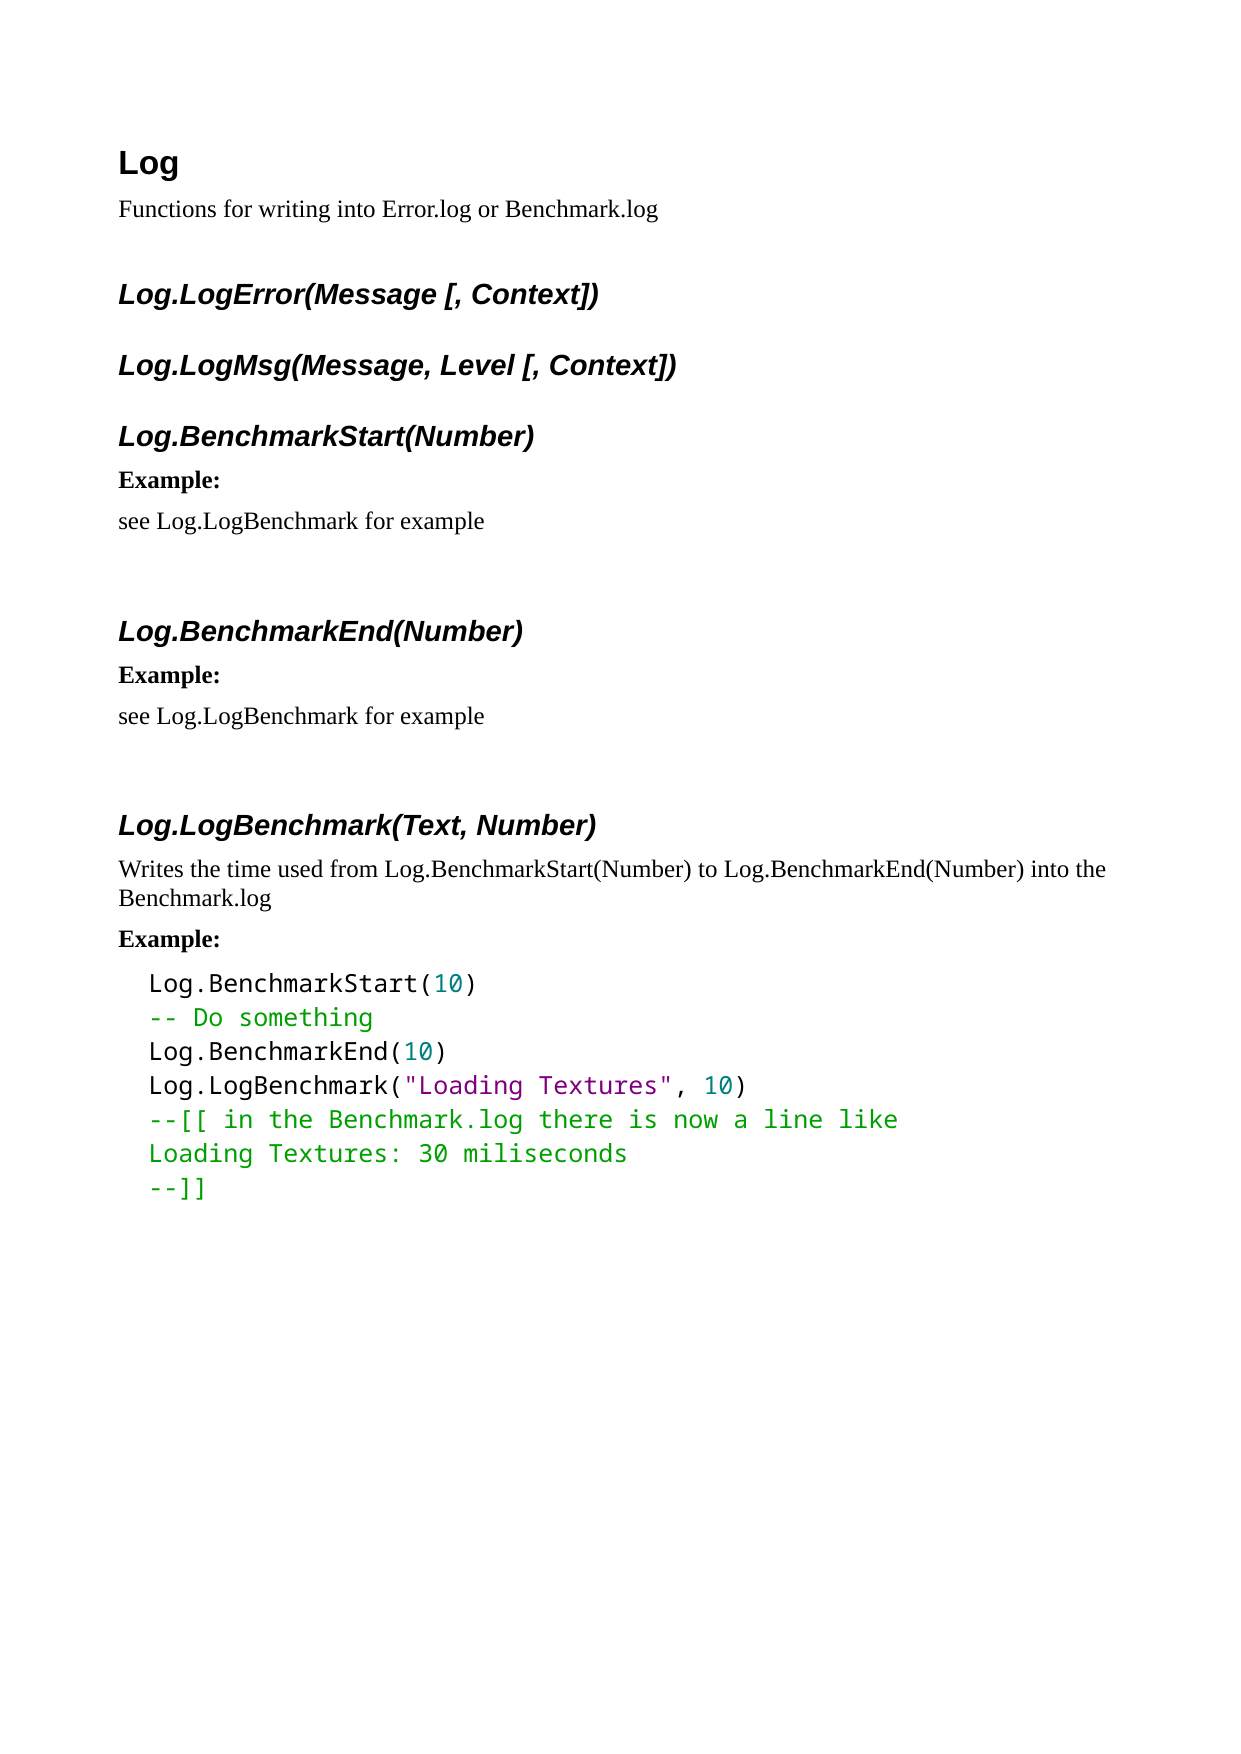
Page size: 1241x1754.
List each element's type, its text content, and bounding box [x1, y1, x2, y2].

text Example: [118, 924, 1122, 953]
text --]] [118, 1170, 1122, 1204]
subtitle Log.LogError(Message [, Context]) [118, 277, 1122, 310]
text -- Do something [118, 1000, 1122, 1034]
text see Log.LogBenchmark for example [118, 701, 1122, 730]
text Log.BenchmarkEnd(10) [118, 1034, 1122, 1068]
text --[[ in the Benchmark.log there is now a line like [118, 1102, 1122, 1136]
subtitle Log.BenchmarkEnd(Number) [118, 614, 1122, 647]
text Functions for writing into Error.log or Benchmark.log [118, 194, 1122, 223]
text Log.LogBenchmark("Loading Textures", 10) [118, 1068, 1122, 1102]
subtitle Log.LogMsg(Message, Level [, Context]) [118, 348, 1122, 381]
subtitle Log.LogBenchmark(Text, Number) [118, 808, 1122, 842]
subtitle Log [118, 143, 1122, 182]
text Loading Textures: 30 miliseconds [118, 1136, 1122, 1170]
text Example: [118, 660, 1122, 688]
text Writes the time used from Log.BenchmarkStart(Number) to Log.BenchmarkEnd(Number) into the Benchmark.log [118, 854, 1122, 912]
subtitle Log.BenchmarkStart(Number) [118, 419, 1122, 452]
text see Log.LogBenchmark for example [118, 506, 1122, 535]
text Log.BenchmarkStart(10) [118, 966, 1122, 1000]
text Example: [118, 465, 1122, 494]
